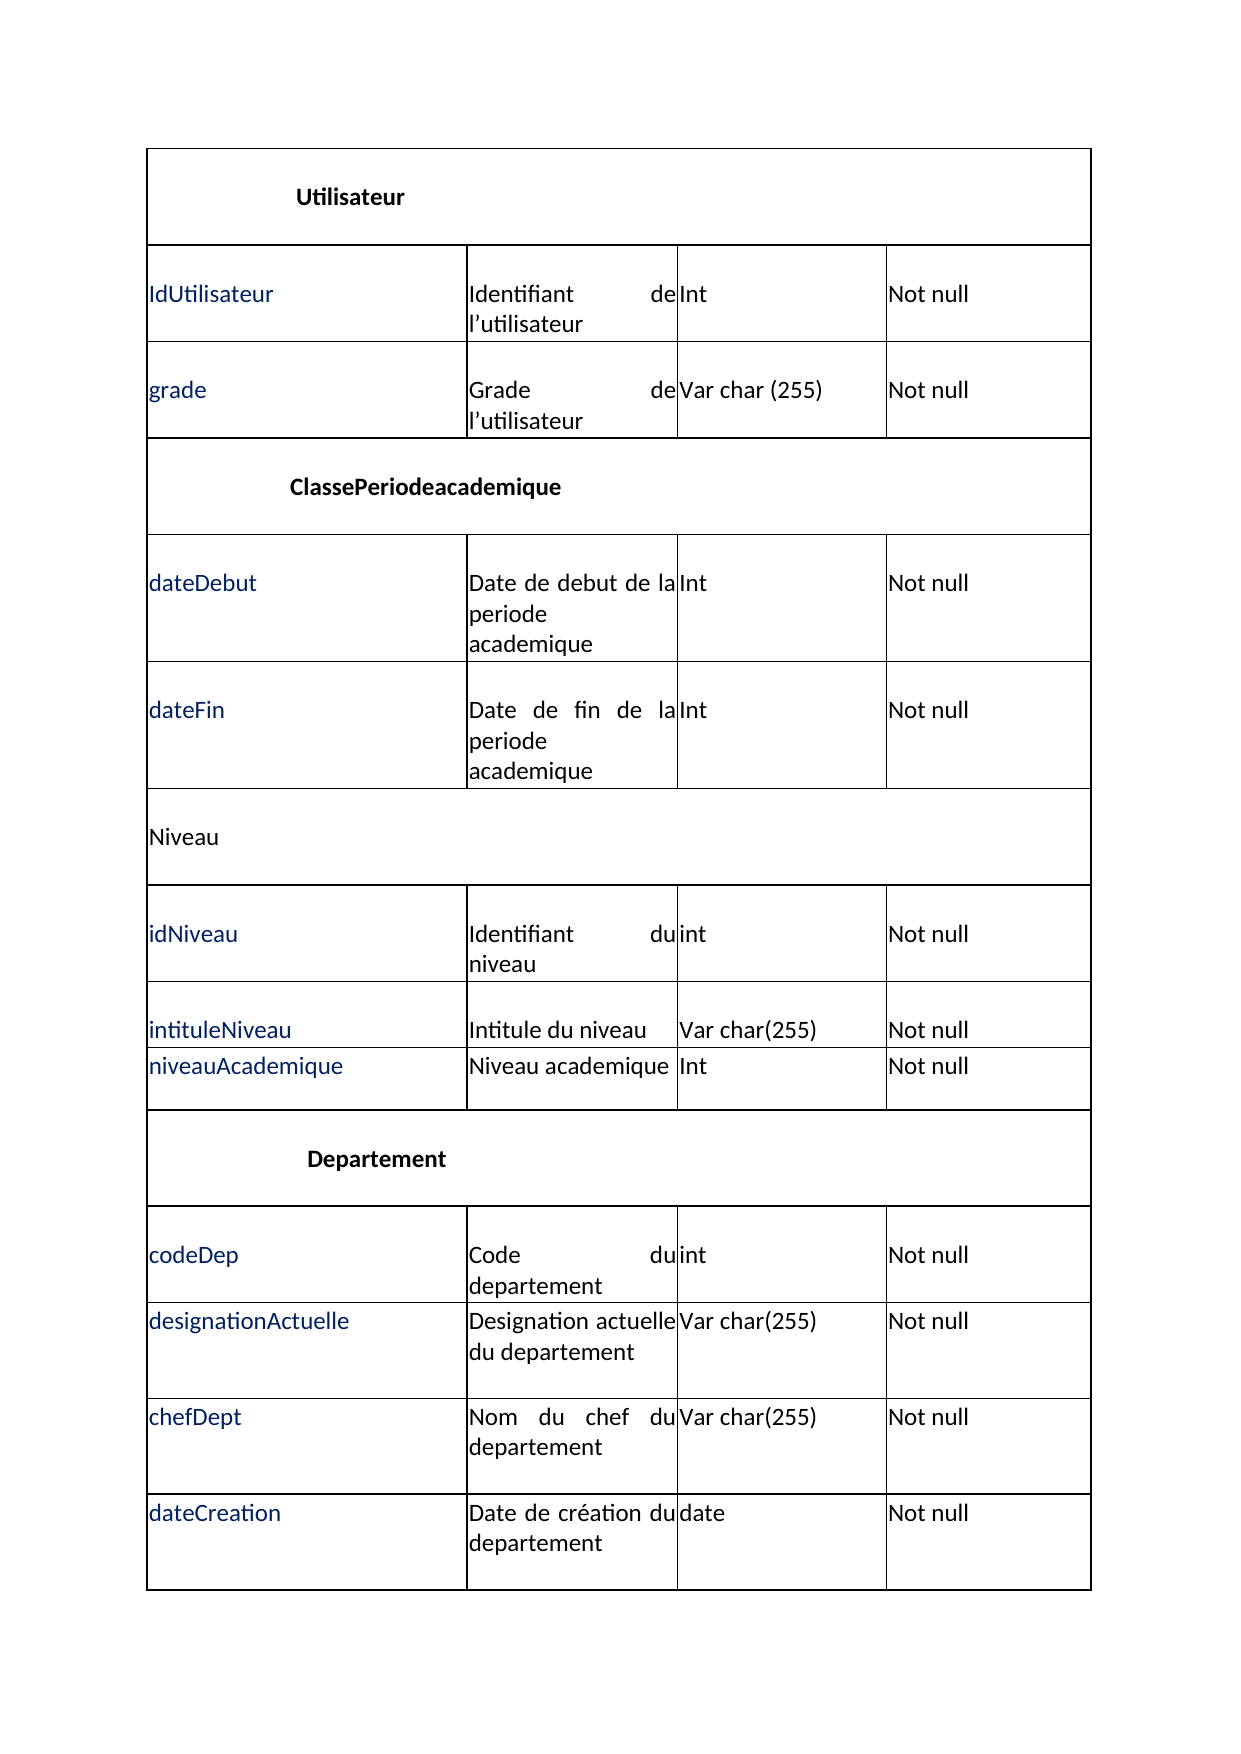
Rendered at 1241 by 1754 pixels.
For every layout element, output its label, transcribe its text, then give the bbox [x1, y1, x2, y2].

table_cell Date de création du departement [468, 1495, 677, 1589]
table_cell ClassePeriodeacademique [148, 439, 1090, 533]
table_cell Identifiant de l’utilisateur [468, 246, 677, 341]
table_cell Not null [887, 886, 1090, 981]
table_cell Not null [887, 1495, 1090, 1589]
table_cell dateCreation [148, 1495, 466, 1589]
table_cell Int [678, 1048, 886, 1109]
table_cell idNiveau [148, 886, 466, 981]
table_cell grade [148, 342, 466, 437]
table_cell Identifiant du niveau [468, 886, 677, 981]
table_cell Not null [887, 535, 1090, 661]
table_cell Var char(255) [678, 982, 886, 1046]
table_cell Not null [887, 342, 1090, 437]
table_cell Not null [887, 1399, 1090, 1493]
table_cell Not null [887, 246, 1090, 341]
table_cell Int [678, 535, 886, 661]
table_cell IdUtilisateur [148, 246, 466, 341]
table_cell Not null [887, 1048, 1090, 1109]
table_cell int [678, 1207, 886, 1302]
table_cell date [678, 1495, 886, 1589]
table_cell Not null [887, 982, 1090, 1046]
table_cell Nom du chef du departement [468, 1399, 677, 1493]
table_cell Not null [887, 1303, 1090, 1398]
table_cell chefDept [148, 1399, 466, 1493]
table_cell Code du departement [468, 1207, 677, 1302]
table_cell dateFin [148, 662, 466, 788]
table_cell dateDebut [148, 535, 466, 661]
table_cell Date de fin de la periode academique [468, 662, 677, 788]
table_cell Not null [887, 662, 1090, 788]
table_cell intituleNiveau [148, 982, 466, 1046]
table_cell Int [678, 246, 886, 341]
table_cell Var char(255) [678, 1399, 886, 1493]
table_cell Intitule du niveau [468, 982, 677, 1046]
table_cell Var char (255) [678, 342, 886, 437]
table_cell Designation actuelle du departement [468, 1303, 677, 1398]
table_cell codeDep [148, 1207, 466, 1302]
table_cell Not null [887, 1207, 1090, 1302]
table_cell Var char(255) [678, 1303, 886, 1398]
table_cell niveauAcademique [148, 1048, 466, 1109]
table_cell int [678, 886, 886, 981]
table_cell Utilisateur [148, 149, 1090, 244]
table_cell designationActuelle [148, 1303, 466, 1398]
table_cell Int [678, 662, 886, 788]
table_cell Date de debut de la periode academique [468, 535, 677, 661]
table_cell Niveau [148, 789, 1090, 884]
table_cell Grade de l’utilisateur [468, 342, 677, 437]
table_cell Departement [148, 1111, 1090, 1205]
table_cell Niveau academique [468, 1048, 677, 1109]
